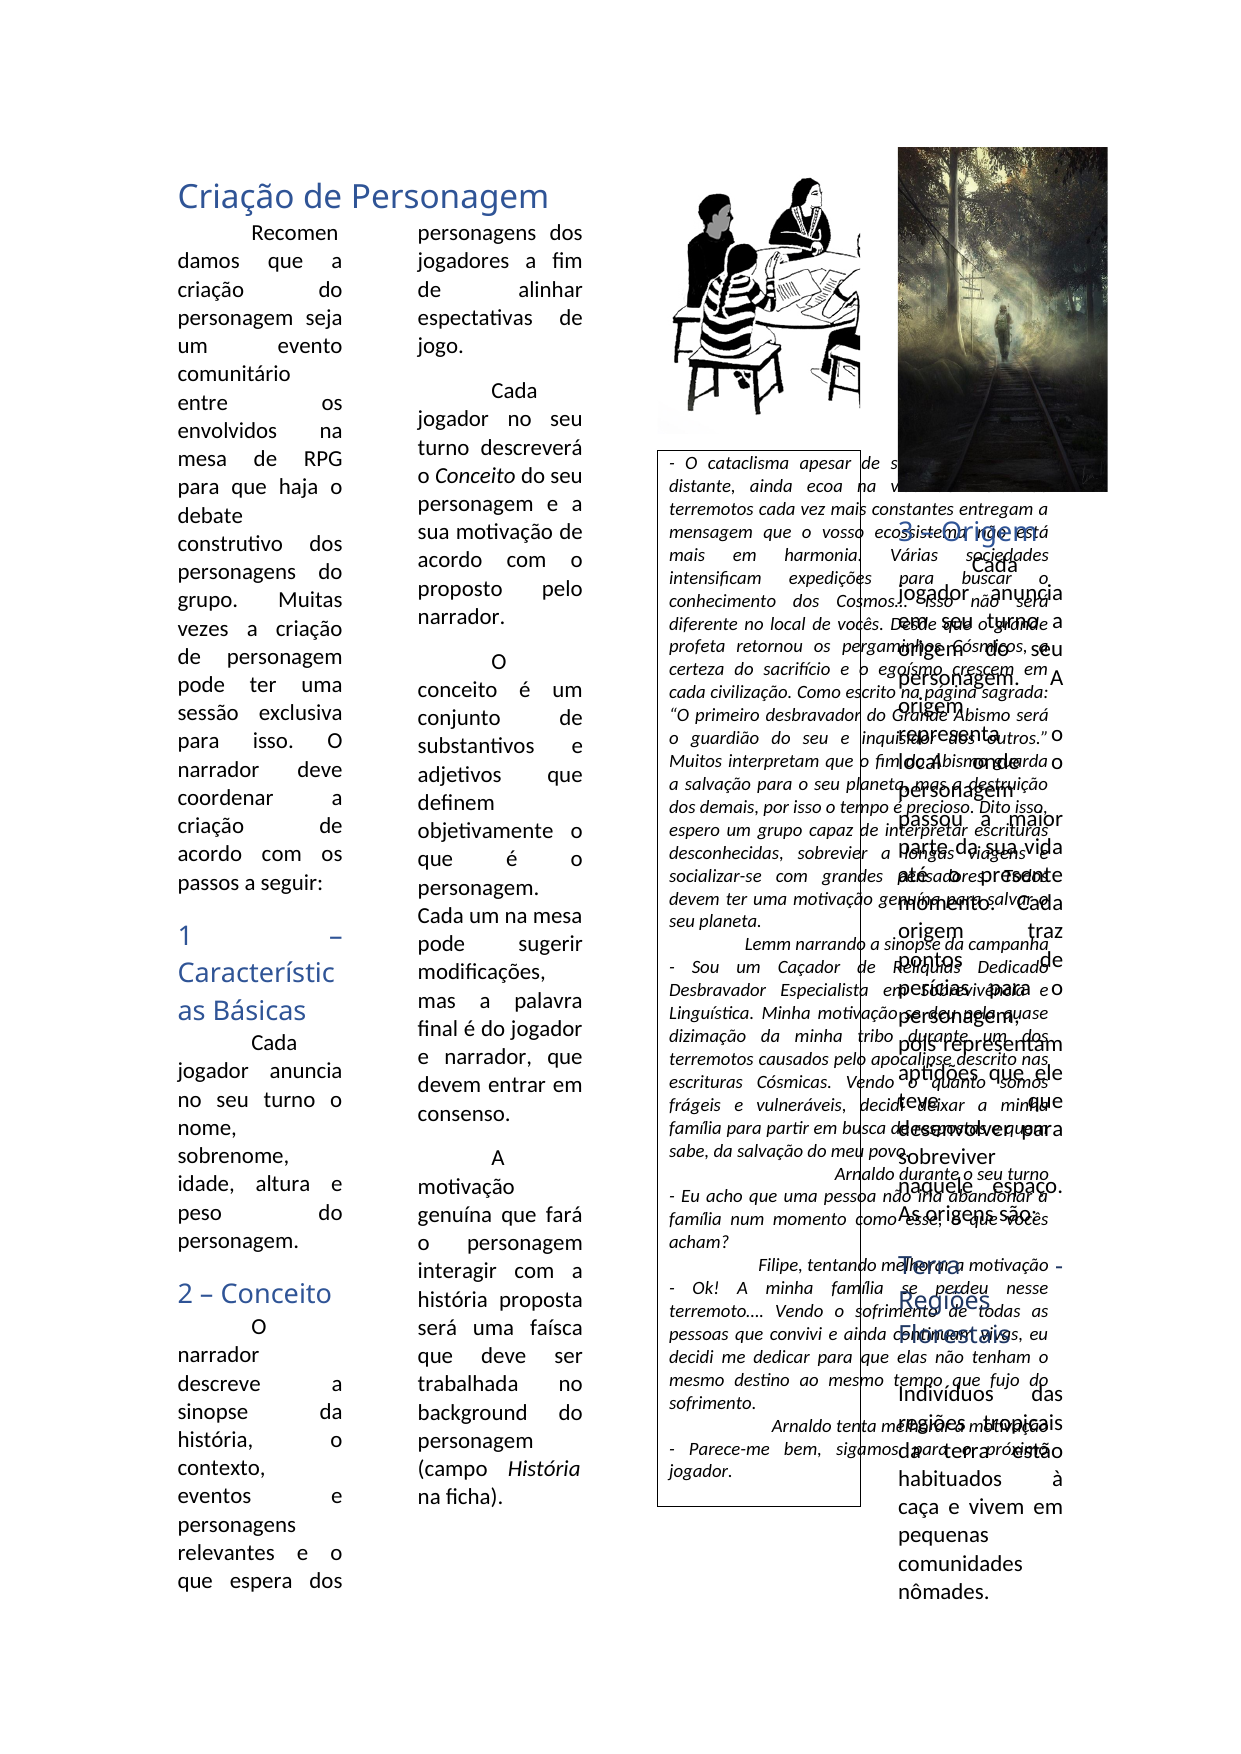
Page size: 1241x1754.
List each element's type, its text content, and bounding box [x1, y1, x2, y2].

text Cada jogador no seu turno descreverá o Conceito do seu personagem e a sua motivação de acordo com o proposto pelo narrador. [417, 376, 583, 630]
subtitle Criação de Personagem [177, 173, 583, 218]
table_header - O cataclisma apesar de ser uma lembrança distante, ainda ecoa na vida de Trerá. Os terremotos cada vez mais constantes entregam a mensagem que o vosso ecossistema não está mais em harmonia. Várias sociedades intensificam expedições para buscar o conhecimento dos Cosmos… Isso não será diferente no local de vocês. Desde que o grande profeta retornou os pergaminhos Cósmicos, a certeza do sacrifício e o egoísmo crescem em cada civilização. Como escrito na página sagrada: “O primeiro desbravador do Grande Abismo será o guardião do seu e inquisidor dos outros.” Muitos interpretam que o fim do Abismo guarda a salvação para o seu planeta, mas a destruição dos demais, por isso o tempo é precioso. Dito isso, espero um grupo capaz de interpretar escrituras desconhecidas, sobrevier a longas viagens e socializar-se com grandes pensadores. Todos devem ter uma motivação genuína para salvar o seu planeta. Lemm narrando a sinopse da campanha - Sou um Caçador de Relíquias Dedicado Desbravador Especialista em Sobrevivência e Linguística. Minha motivação se deu pela quase dizimação da minha tribo durante um dos terremotos causados pelo apocalipse descrito nas escrituras Cósmicas. Vendo o quanto somos frágeis e vulneráveis, decidi deixar a minha família para partir em busca de respostas e quem sabe, da salvação do meu povo. Arnaldo durante o seu turno - Eu acho que uma pessoa não iria abandonar a família num momento como esse, o que vocês acham? Filipe, tentando melhorar a motivação - Ok! A minha família se perdeu nesse terremoto…. Vendo o sofrimento de todas as pessoas que convivi e ainda continuam vivas, eu decidi me dedicar para que elas não tenham o mesmo destino ao mesmo tempo que fujo do sofrimento. Arnaldo tenta melhorar a motivação - Parece-me bem, sigamos para o próximo jogador. Lemm [658, 451, 860, 1506]
subtitle Terra - Regiões Florestais [898, 1248, 1063, 1351]
subtitle 2 – Conceito [177, 1275, 342, 1312]
subtitle 3 – Origem [898, 512, 1063, 549]
subtitle 1 – Características Básicas [177, 917, 342, 1028]
text Cada jogador anuncia em seu turno a origem do seu personagem. A origem representa o local onde o personagem passou a maior parte da sua vida até o presente momento. Cada origem traz pontos de perícias para o personagem, pois representam aptidões que ele teve que desenvolver para sobreviver naquele espaço. As origens são: [898, 550, 1063, 1227]
text Cada jogador anuncia no seu turno o nome, sobrenome, idade, altura e peso do personagem. [177, 1028, 342, 1254]
text Indivíduos das regiões tropicais da terra estão habituados à caça e vivem em pequenas comunidades nômades. [898, 1351, 1063, 1605]
text O narrador descreve a sinopse da história, o contexto, eventos e personagens relevantes e o que espera dos [177, 1312, 342, 1594]
text Recomendamos que a criação do personagem seja um evento comunitário entre os envolvidos na mesa de RPG para que haja o debate construtivo dos personagens do grupo. Muitas vezes a criação de personagem pode ter uma sessão exclusiva para isso. O narrador deve coordenar a criação de acordo com os passos a seguir: [177, 218, 342, 896]
text O conceito é um conjunto de substantivos e adjetivos que definem objetivamente o que é o personagem. Cada um na mesa pode sugerir modificações, mas a palavra final é do jogador e narrador, que devem entrar em consenso. [417, 647, 583, 1127]
text personagens dos jogadores a fim de alinhar espectativas de jogo. [417, 218, 583, 359]
text A motivação genuína que fará o personagem interagir com a história proposta será uma faísca que deve ser trabalhada no background do personagem (campo História na ficha). [417, 1143, 583, 1510]
